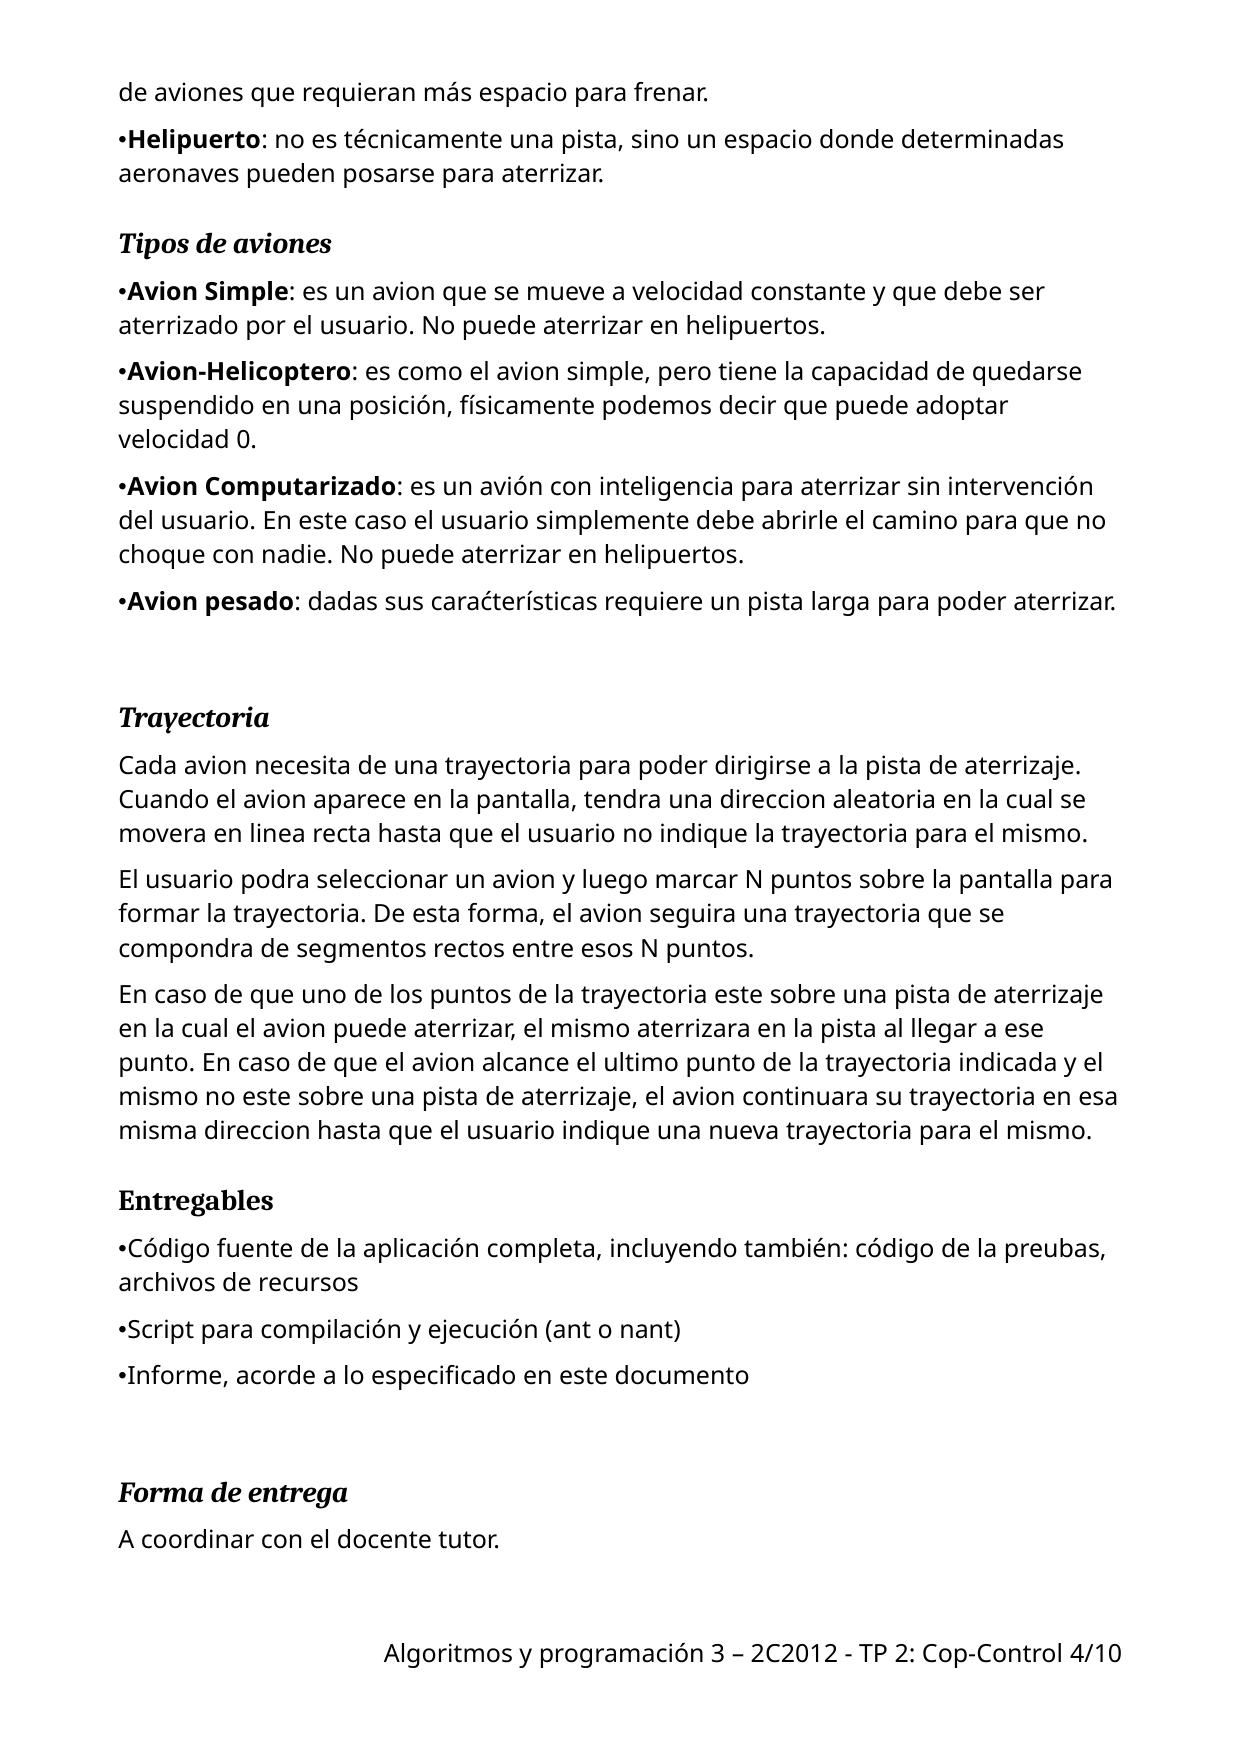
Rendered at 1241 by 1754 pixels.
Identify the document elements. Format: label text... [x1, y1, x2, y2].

text A coordinar con el docente tutor. [118, 1522, 1122, 1556]
subtitle Forma de entrega [118, 1476, 1122, 1509]
subtitle Trayectoria [118, 701, 1122, 735]
list Código fuente de la aplicación completa, incluyendo también: código de la preubas, archivos de recursos [118, 1231, 1122, 1299]
list Avion pesado: dadas sus caraćterísticas requiere un pista larga para poder aterrizar. [118, 583, 1122, 617]
subtitle Entregables [118, 1184, 1122, 1218]
list Avion Computarizado: es un avión con inteligencia para aterrizar sin intervención del usuario. En este caso el usuario simplemente debe abrirle el camino para que no choque con nadie. No puede aterrizar en helipuertos. [118, 468, 1122, 571]
list Helipuerto: no es técnicamente una pista, sino un espacio donde determinadas aeronaves pueden posarse para aterrizar. [118, 122, 1122, 190]
subtitle Tipos de aviones [118, 227, 1122, 261]
text En caso de que uno de los puntos de la trayectoria este sobre una pista de aterrizaje en la cual el avion puede aterrizar, el mismo aterrizara en la pista al llegar a ese punto. En caso de que el avion alcance el ultimo punto de la trayectoria indicada y el mismo no este sobre una pista de aterrizaje, el avion continuara su trayectoria en esa misma direccion hasta que el usuario indique una nueva trayectoria para el mismo. [118, 977, 1122, 1147]
text El usuario podra seleccionar un avion y luego marcar N puntos sobre la pantalla para formar la trayectoria. De esta forma, el avion seguira una trayectoria que se compondra de segmentos rectos entre esos N puntos. [118, 862, 1122, 964]
list de aviones que requieran más espacio para frenar. [118, 75, 1122, 109]
text Cada avion necesita de una trayectoria para poder dirigirse a la pista de aterrizaje. Cuando el avion aparece en la pantalla, tendra una direccion aleatoria en la cual se movera en linea recta hasta que el usuario no indique la trayectoria para el mismo. [118, 747, 1122, 849]
list Script para compilación y ejecución (ant o nant) [118, 1311, 1122, 1345]
list Avion Simple: es un avion que se mueve a velocidad constante y que debe ser aterrizado por el usuario. No puede aterrizar en helipuertos. [118, 273, 1122, 341]
list Avion-Helicoptero: es como el avion simple, pero tiene la capacidad de quedarse suspendido en una posición, físicamente podemos decir que puede adoptar velocidad 0. [118, 354, 1122, 456]
list Informe, acorde a lo especificado en este documento [118, 1358, 1122, 1392]
